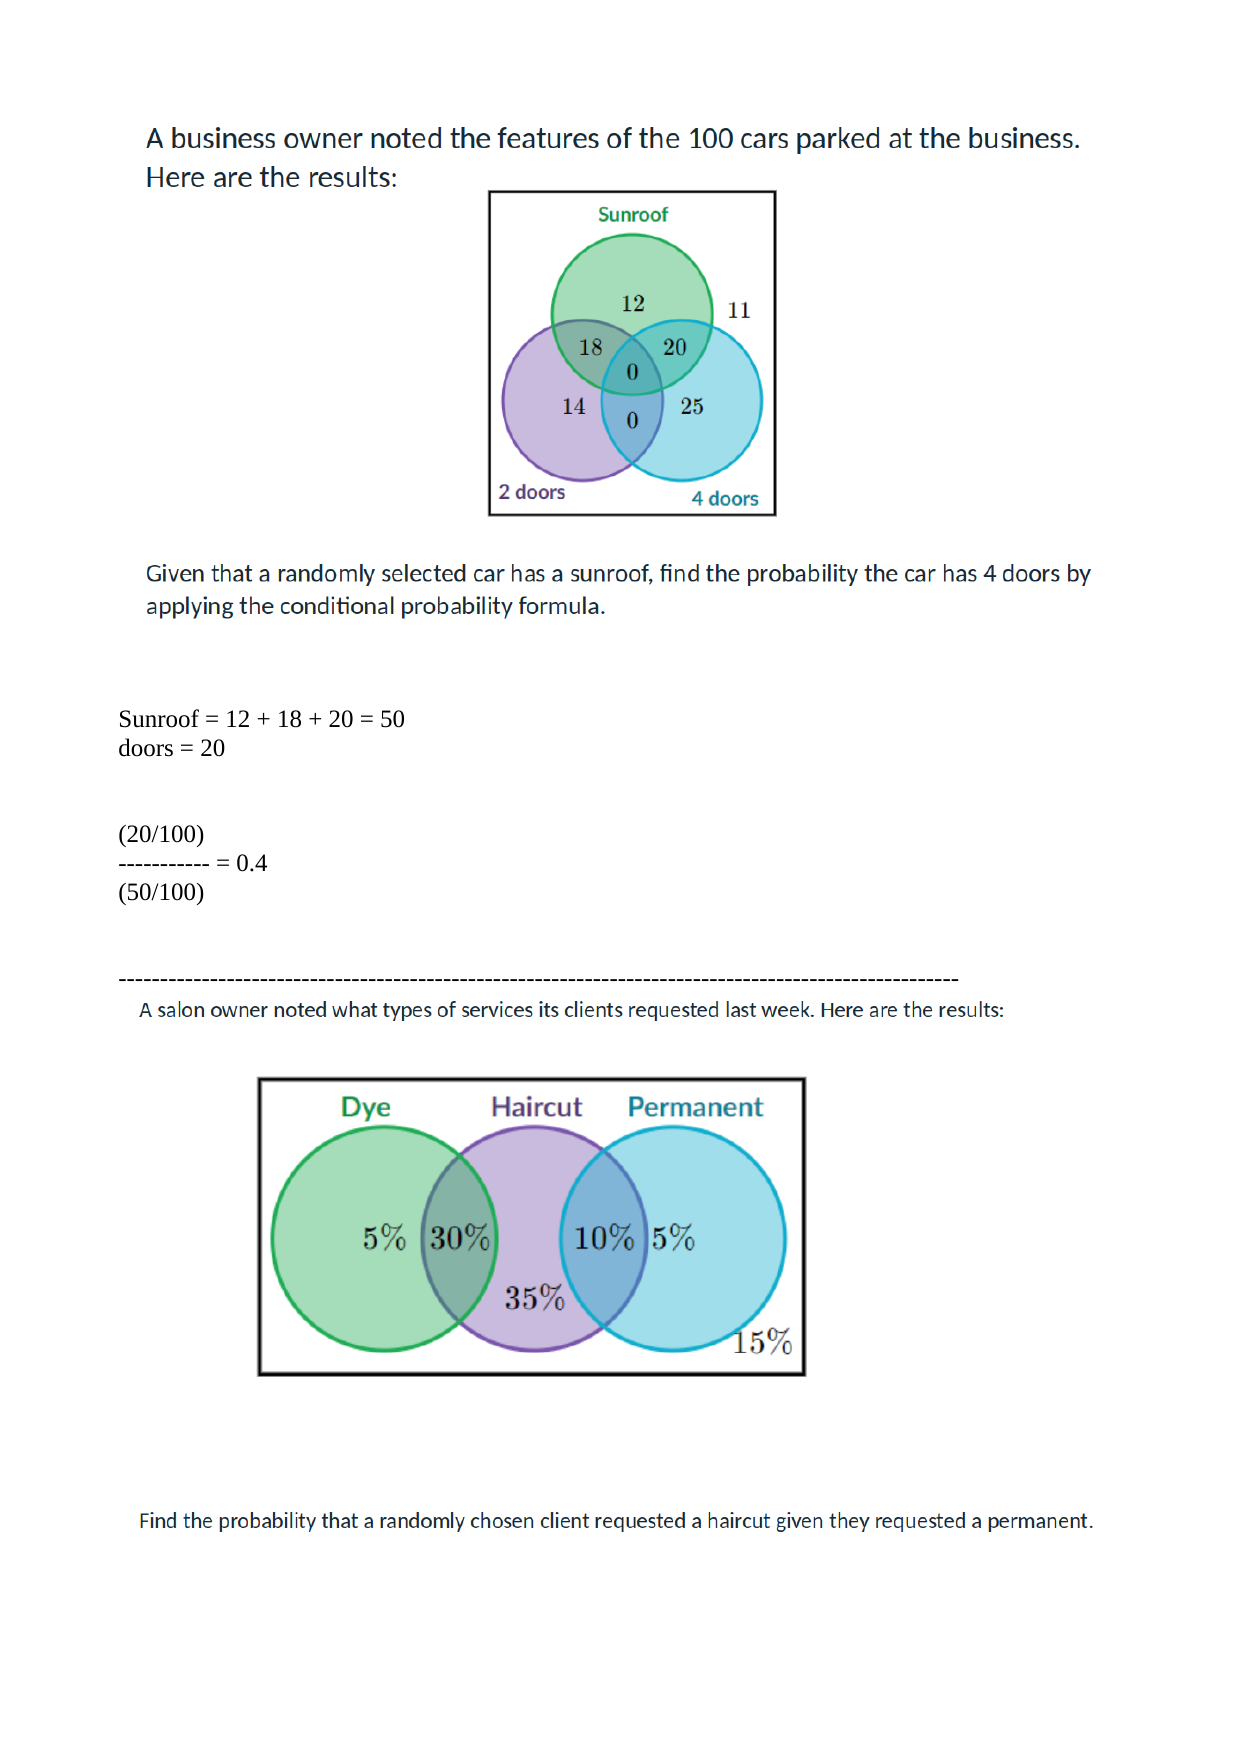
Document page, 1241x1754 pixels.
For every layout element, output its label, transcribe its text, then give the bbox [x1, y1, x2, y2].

text Sunroof = 12 + 18 + 20 = 50 [118, 704, 1122, 733]
text (20/100) [118, 819, 1122, 848]
picture [118, 992, 1123, 1545]
picture [118, 118, 1123, 619]
text ----------- = 0.4 [118, 848, 1122, 877]
text ----------------------------------------------------------------------------------------------------- [118, 963, 1122, 992]
text doors = 20 [118, 733, 1122, 762]
text (50/100) [118, 877, 1122, 906]
